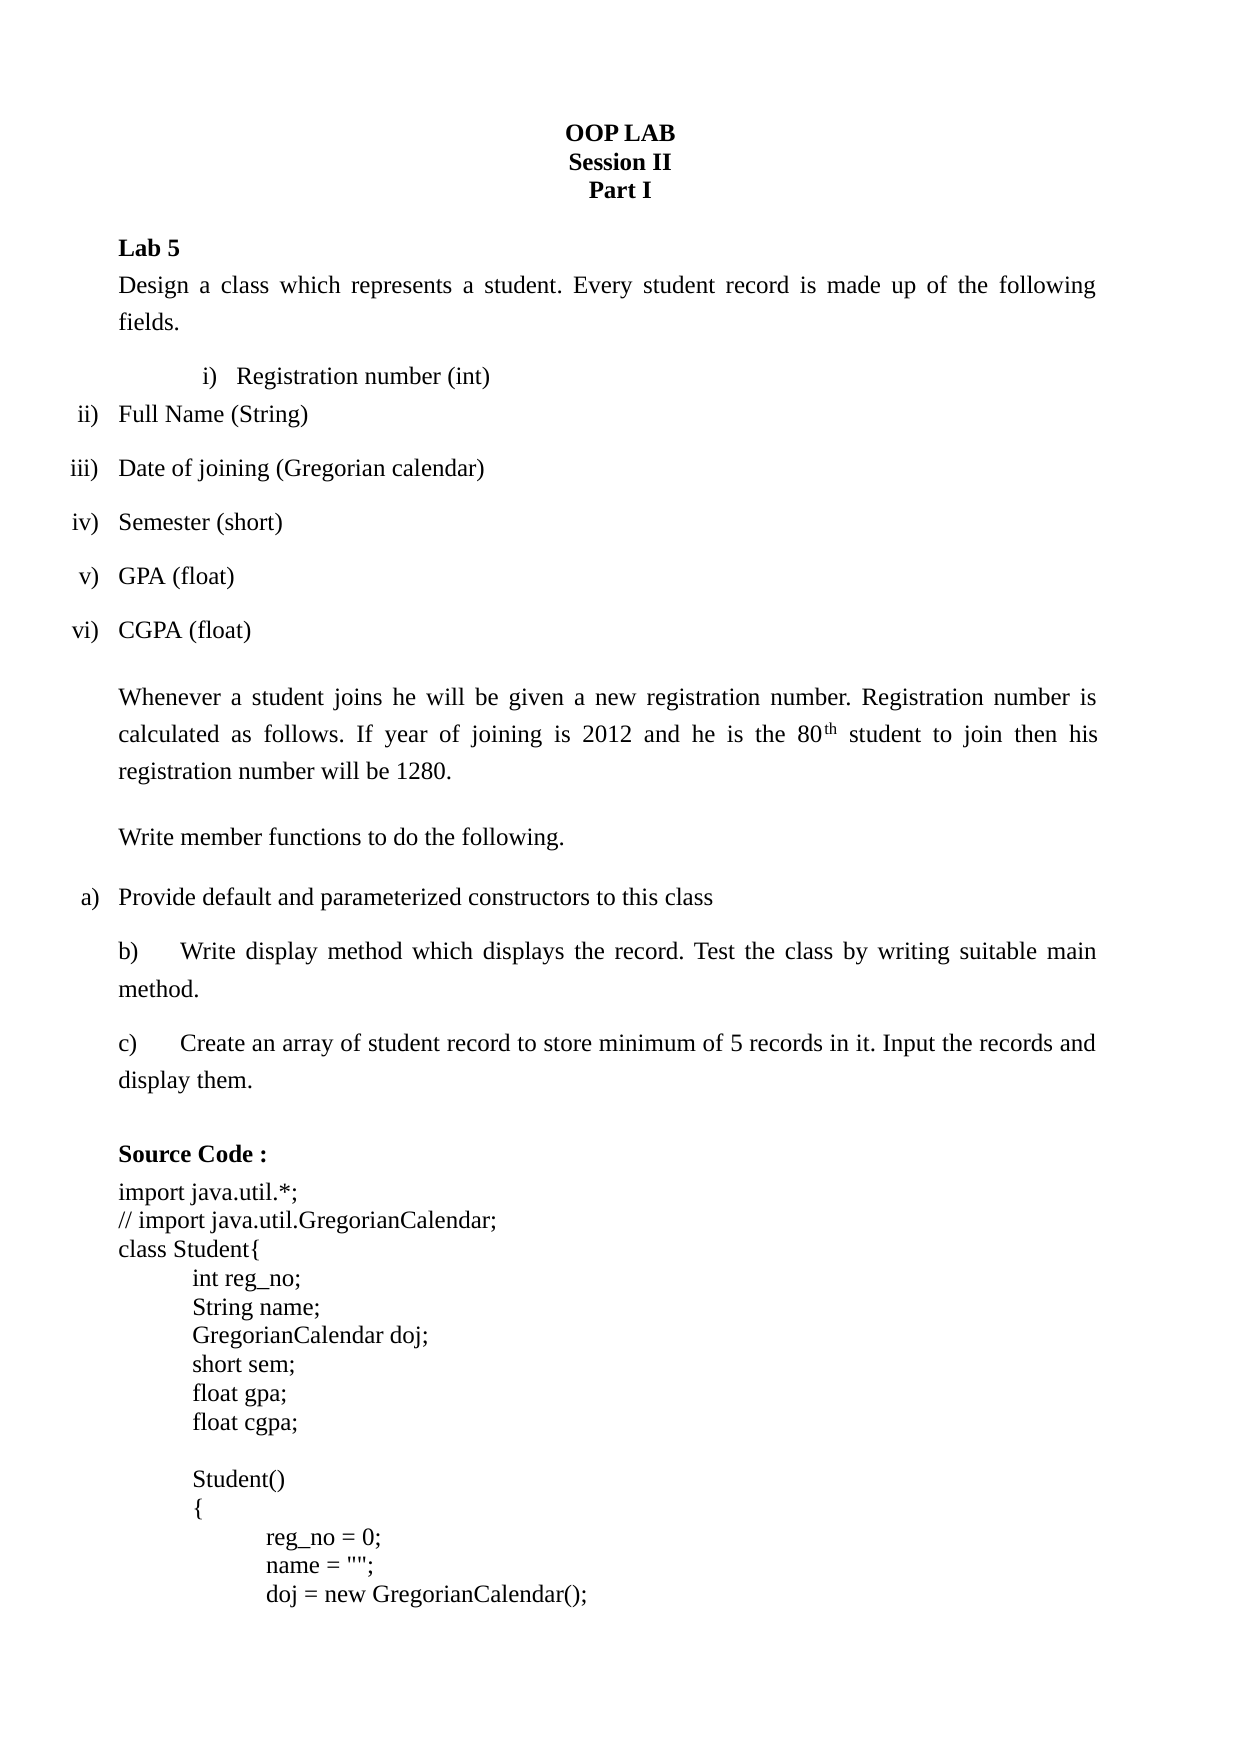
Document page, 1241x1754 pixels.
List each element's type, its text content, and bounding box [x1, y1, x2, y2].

text { [118, 1493, 1122, 1522]
list GPA (float) [78, 561, 1122, 590]
list Provide default and parameterized constructors to this class [81, 882, 1122, 911]
text Whenever a student joins he will be given a new registration number. Registration number is calculated as follows. If year of joining is 2012 and he is the 80th student to join then his registration number will be 1280. [118, 682, 1098, 785]
text name = ""; [118, 1551, 1122, 1579]
text // import java.util.GregorianCalendar; [118, 1206, 1122, 1234]
text String name; [118, 1292, 1122, 1321]
text OOP LAB [118, 118, 1122, 147]
text Session II [118, 147, 1122, 176]
list Write display method which displays the record. Test the class by writing suitable main method. [118, 936, 1098, 1002]
text Lab 5 [118, 233, 1122, 262]
text Student() [118, 1464, 1122, 1493]
list CGPA (float) [72, 615, 1122, 644]
text doj = new GregorianCalendar(); [118, 1579, 1122, 1608]
text float gpa; [118, 1378, 1122, 1407]
list Full Name (String) [77, 399, 1122, 427]
text short sem; [118, 1349, 1122, 1378]
list Create an array of student record to store minimum of 5 records in it. Input the records and display them. [118, 1028, 1098, 1094]
list Design a class which represents a student. Every student record is made up of the following fields. [118, 270, 1098, 336]
list Source Code : [118, 1139, 1098, 1168]
text float cgpa; [118, 1407, 1122, 1436]
text import java.util.*; [118, 1177, 1122, 1206]
text reg_no = 0; [118, 1522, 1122, 1551]
text GregorianCalendar doj; [118, 1321, 1122, 1349]
text class Student{ [118, 1234, 1122, 1263]
list Semester (short) [72, 507, 1122, 536]
text Part I [118, 176, 1122, 204]
list Registration number (int) [202, 361, 1122, 390]
text Write member functions to do the following. [118, 822, 1122, 851]
list Date of joining (Gregorian calendar) [70, 453, 1122, 482]
text int reg_no; [118, 1263, 1122, 1292]
